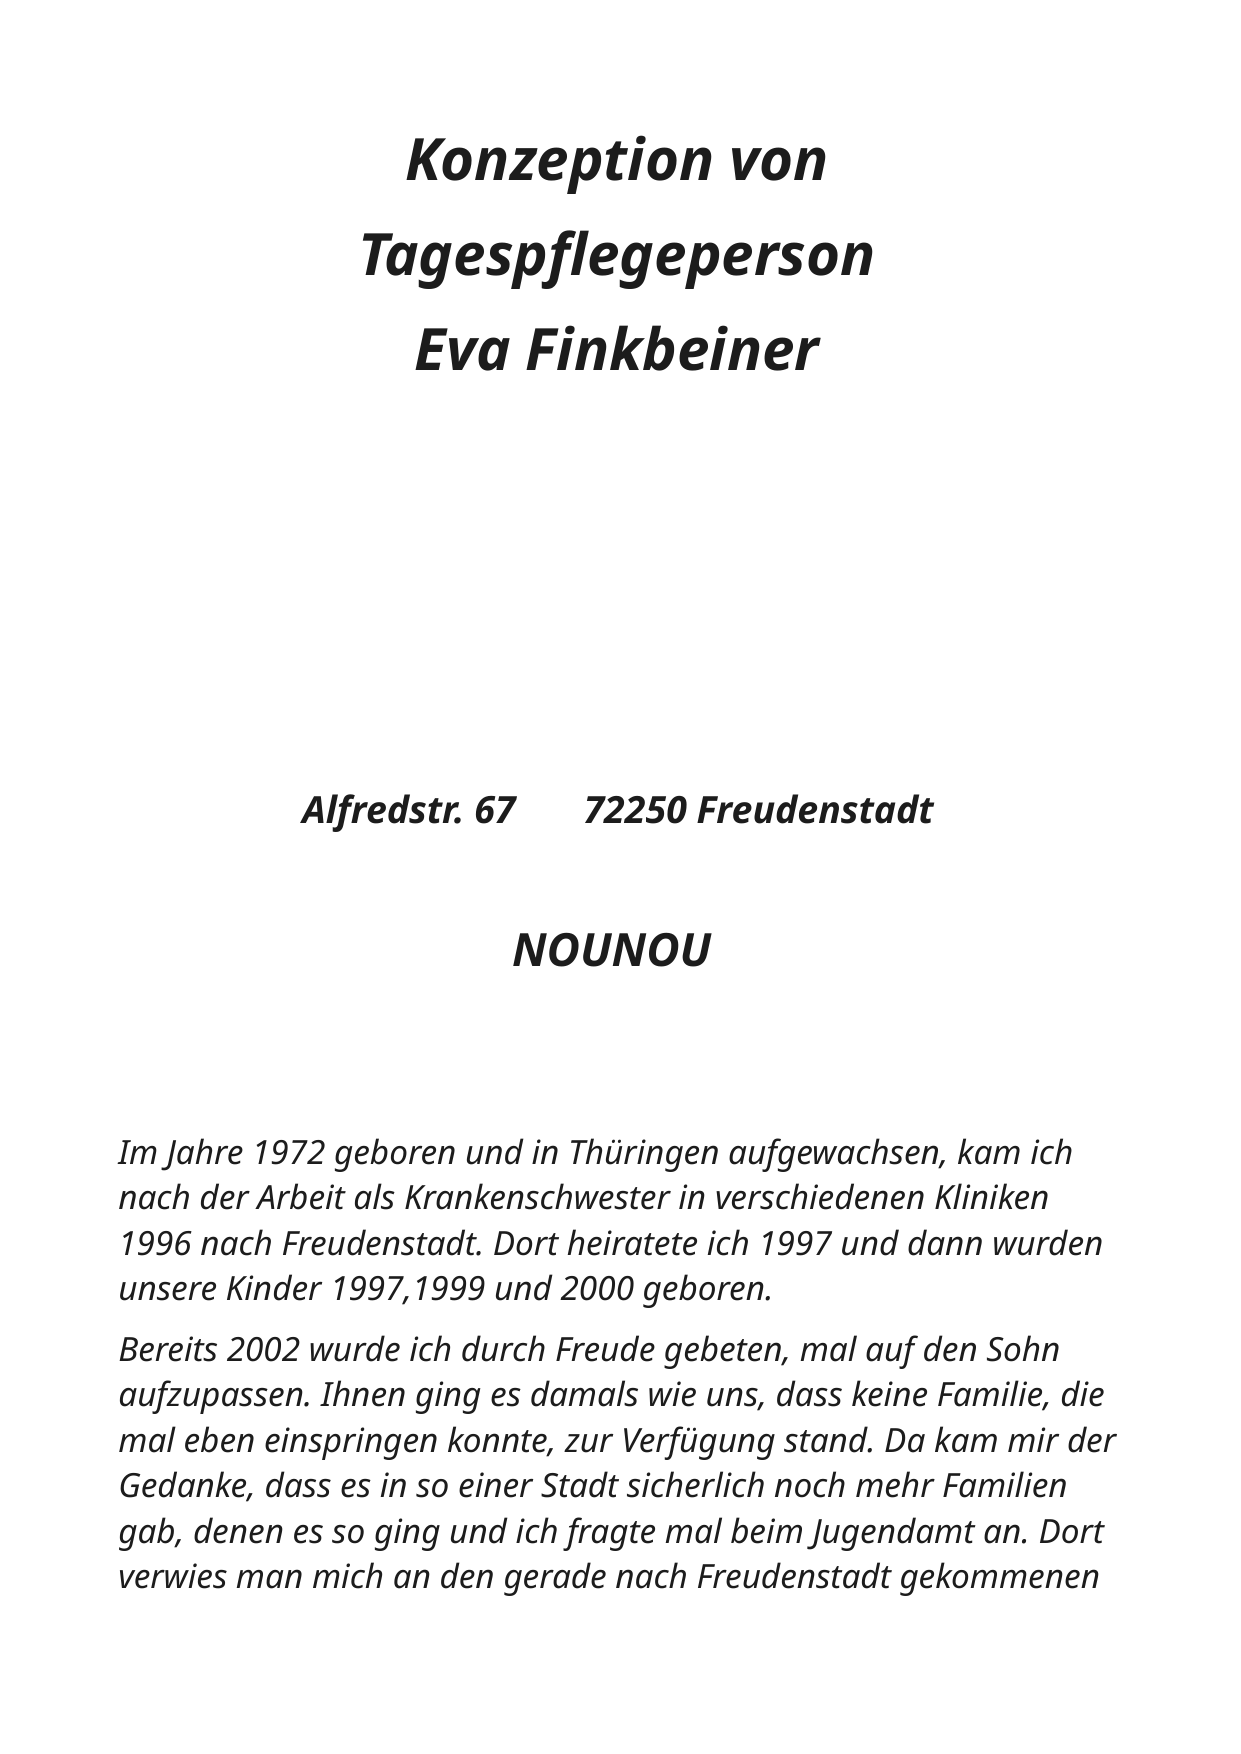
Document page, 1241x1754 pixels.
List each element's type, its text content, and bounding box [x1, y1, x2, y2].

text Eva Finkbeiner [118, 308, 1122, 388]
text Alfredstr. 67 72250 Freudenstadt [118, 784, 1122, 835]
text Bereits 2002 wurde ich durch Freude gebeten, mal auf den Sohn aufzupassen. Ihnen ging es damals wie uns, dass keine Familie, die mal eben einspringen konnte, zur Verfügung stand. Da kam mir der Gedanke, dass es in so einer Stadt sicherlich noch mehr Familien gab, denen es so ging und ich fragte mal beim Jugendamt an. Dort verwies man mich an den gerade nach Freudenstadt gekommenen [118, 1326, 1122, 1598]
text Tagespflegeperson [118, 213, 1122, 293]
text NOUNOU [118, 917, 1122, 979]
text Konzeption von [118, 118, 1122, 198]
text Im Jahre 1972 geboren und in Thüringen aufgewachsen, kam ich nach der Arbeit als Krankenschwester in verschiedenen Kliniken 1996 nach Freudenstadt. Dort heiratete ich 1997 und dann wurden unsere Kinder 1997,1999 und 2000 geboren. [118, 1128, 1122, 1310]
